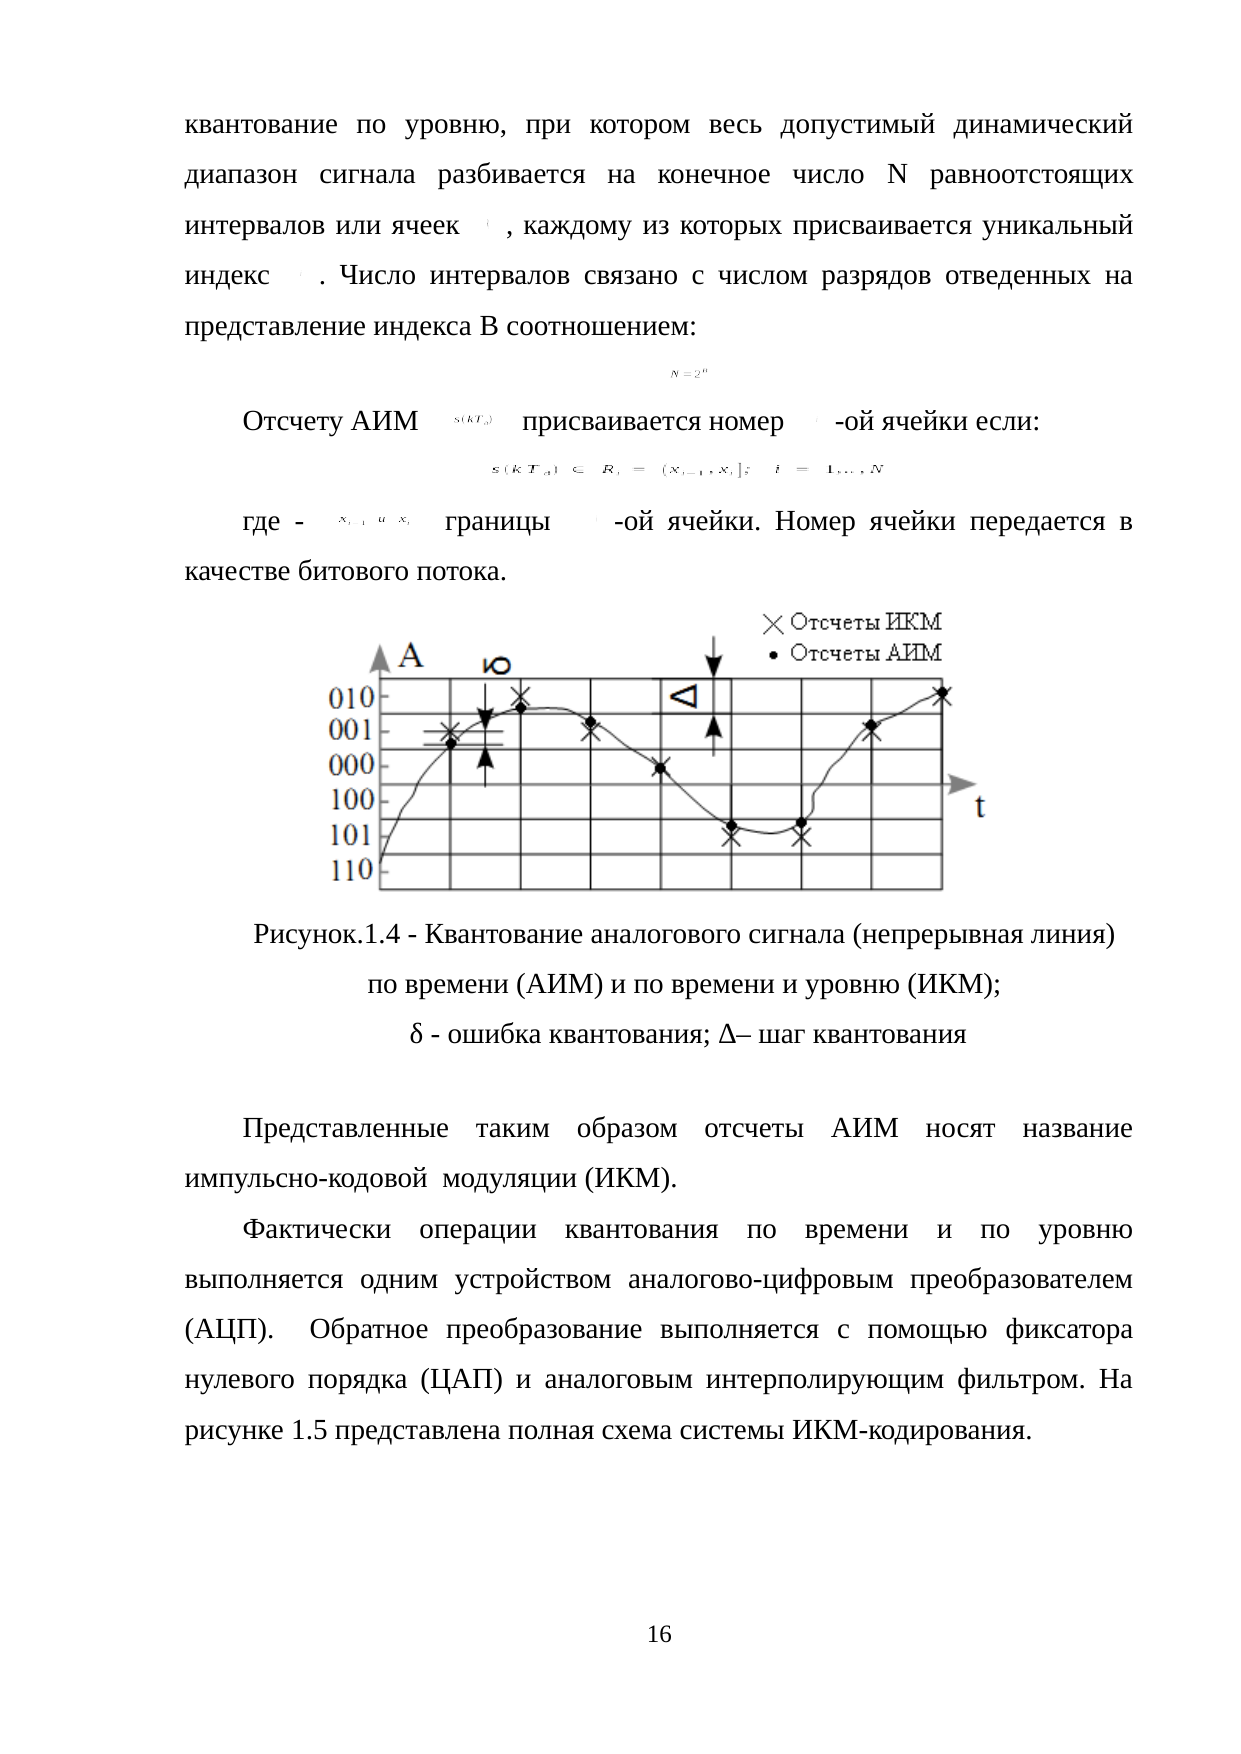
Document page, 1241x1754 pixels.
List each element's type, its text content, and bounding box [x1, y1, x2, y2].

text δ - ошибка квантования; ∆– шаг квантования [184, 1017, 1134, 1050]
text Представленные таким образом отсчеты АИМ носят название импульсно-кодовой модуляции (ИКМ). [184, 1110, 1134, 1194]
text Рисунок.1.4 - Квантование аналогового сигнала (непрерывная линия) [184, 603, 1134, 949]
text Отсчету АИМ присваивается номер -ой ячейки если: [184, 403, 1134, 437]
text квантование по уровню, при котором весь допустимый динамический диапазон сигнала разбивается на конечное число N равноотстоящих интервалов или ячеек , каждому из которых присваивается уникальный индекс . Число интервалов связано с числом разрядов отведенных на представление индекса B соотношением: [184, 106, 1134, 341]
text где - границы -ой ячейки. Номер ячейки передается в качестве битового потока. [184, 503, 1134, 587]
text по времени (АИМ) и по времени и уровню (ИКМ); [184, 966, 1134, 1000]
text Фактически операции квантования по времени и по уровню выполняется одним устройством аналогово-цифровым преобразователем (АЦП). Обратное преобразование выполняется с помощью фиксатора нулевого порядка (ЦАП) и аналоговым интерполирующим фильтром. На рисунке 1.5 представлена полная схема системы ИКМ-кодирования. [184, 1211, 1134, 1446]
